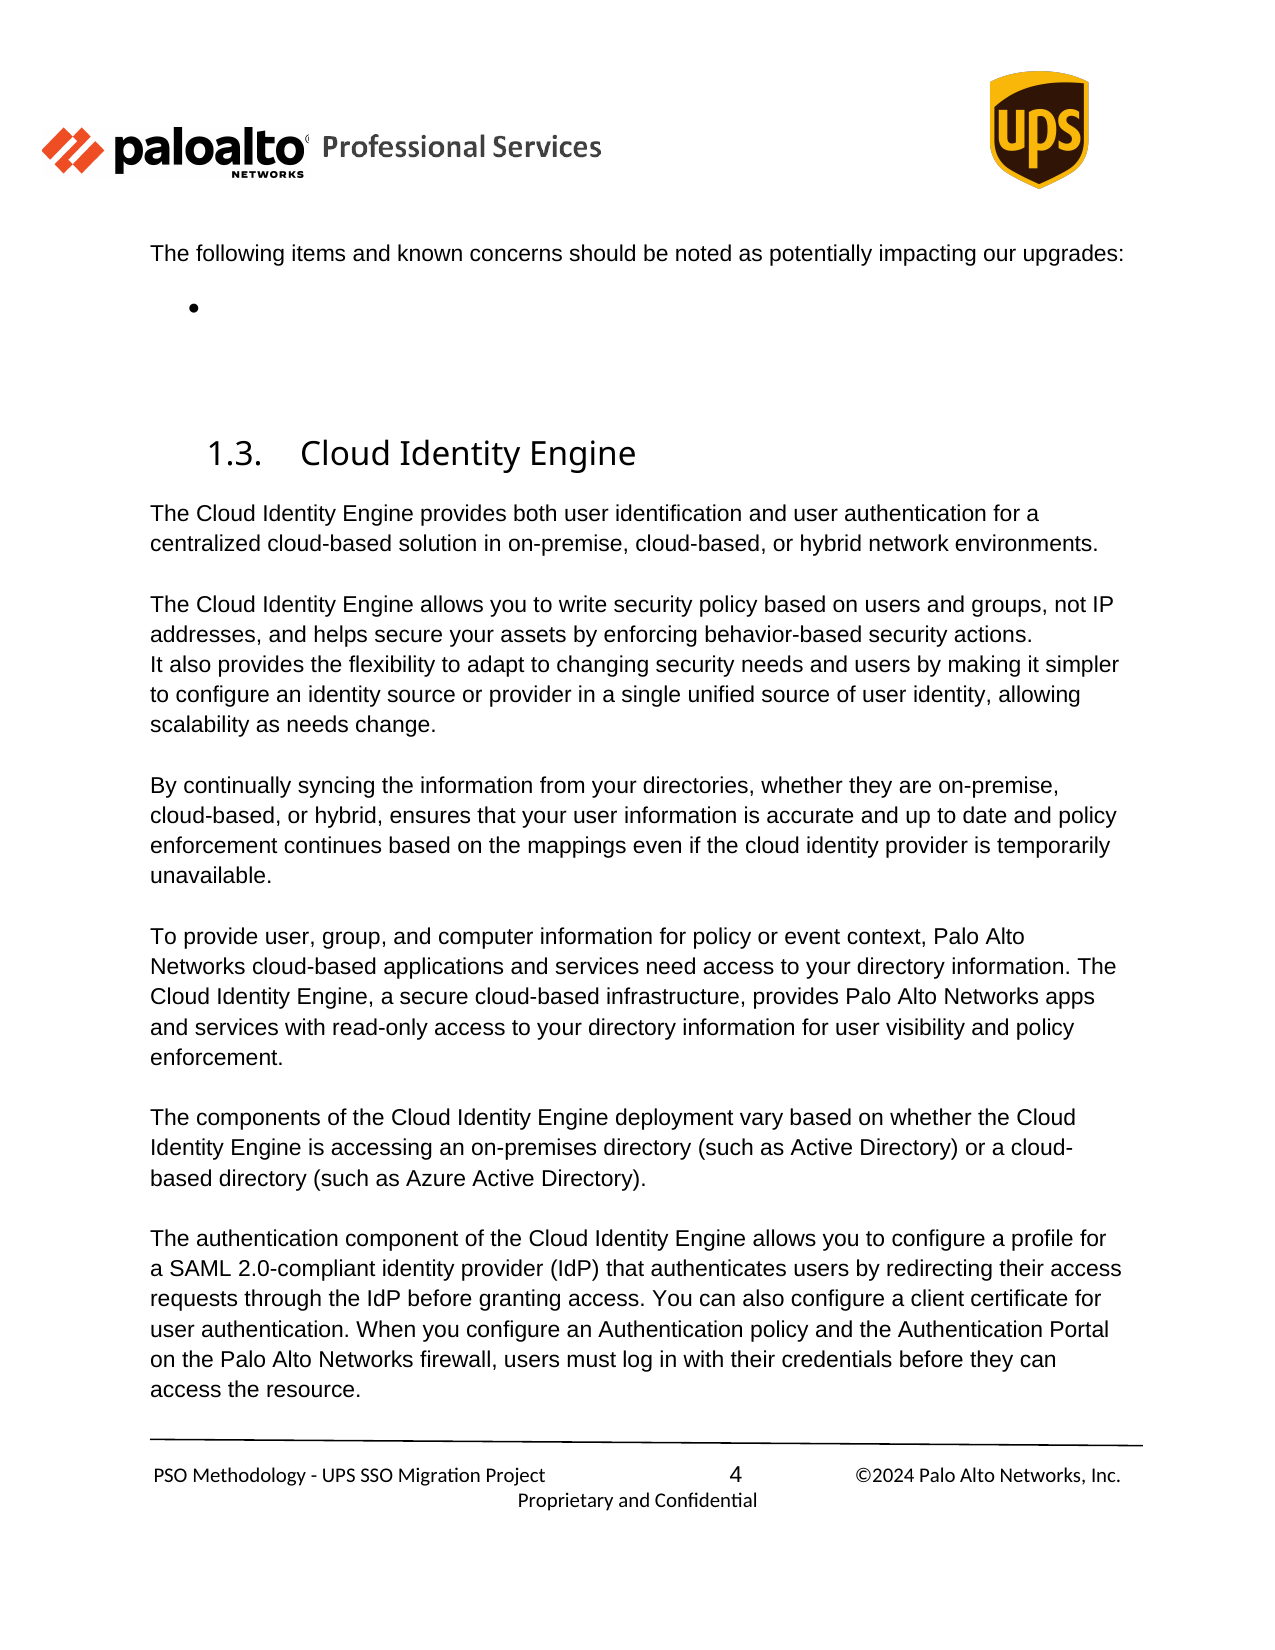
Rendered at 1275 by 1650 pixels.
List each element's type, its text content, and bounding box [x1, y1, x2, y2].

text The Cloud Identity Engine provides both user identification and user authentication for a centralized cloud-based solution in on-premise, cloud-based, or hybrid network environments. [150, 500, 1125, 557]
text The following items and known concerns should be noted as potentially impacting our upgrades: [150, 240, 1125, 266]
picture [989, 71, 1089, 190]
subtitle Cloud Identity Engine [262, 429, 1125, 475]
text The components of the Cloud Identity Engine deployment vary based on whether the Cloud Identity Engine is accessing an on-premises directory (such as Active Directory) or a cloud-based directory (such as Azure Active Directory). [150, 1104, 1125, 1191]
text To provide user, group, and computer information for policy or event context, Palo Alto Networks cloud-based applications and services need access to your directory information. The Cloud Identity Engine, a secure cloud-based infrastructure, provides Palo Alto Networks apps and services with read-only access to your directory information for user visibility and policy enforcement. [150, 923, 1125, 1070]
text By continually syncing the information from your directories, whether they are on-premise, cloud-based, or hybrid, ensures that your user information is accurate and up to date and policy enforcement continues based on the mappings even if the cloud identity provider is temporarily unavailable. [150, 772, 1125, 889]
text It also provides the flexibility to adapt to changing security needs and users by making it simpler to configure an identity source or provider in a single unified source of user identity, allowing scalability as needs change. [150, 651, 1125, 738]
text The Cloud Identity Engine allows you to write security policy based on users and groups, not IP addresses, and helps secure your assets by enforcing behavior-based security actions. [150, 591, 1125, 647]
text The authentication component of the Cloud Identity Engine allows you to configure a profile for a SAML 2.0-compliant identity provider (IdP) that authenticates users by redirecting their access requests through the IdP before granting access. You can also configure a client certificate for user authentication. When you configure an Authentication policy and the Authentication Portal on the Palo Alto Networks firewall, users must log in with their credentials before they can access the resource. [150, 1225, 1125, 1402]
picture [41, 127, 610, 178]
